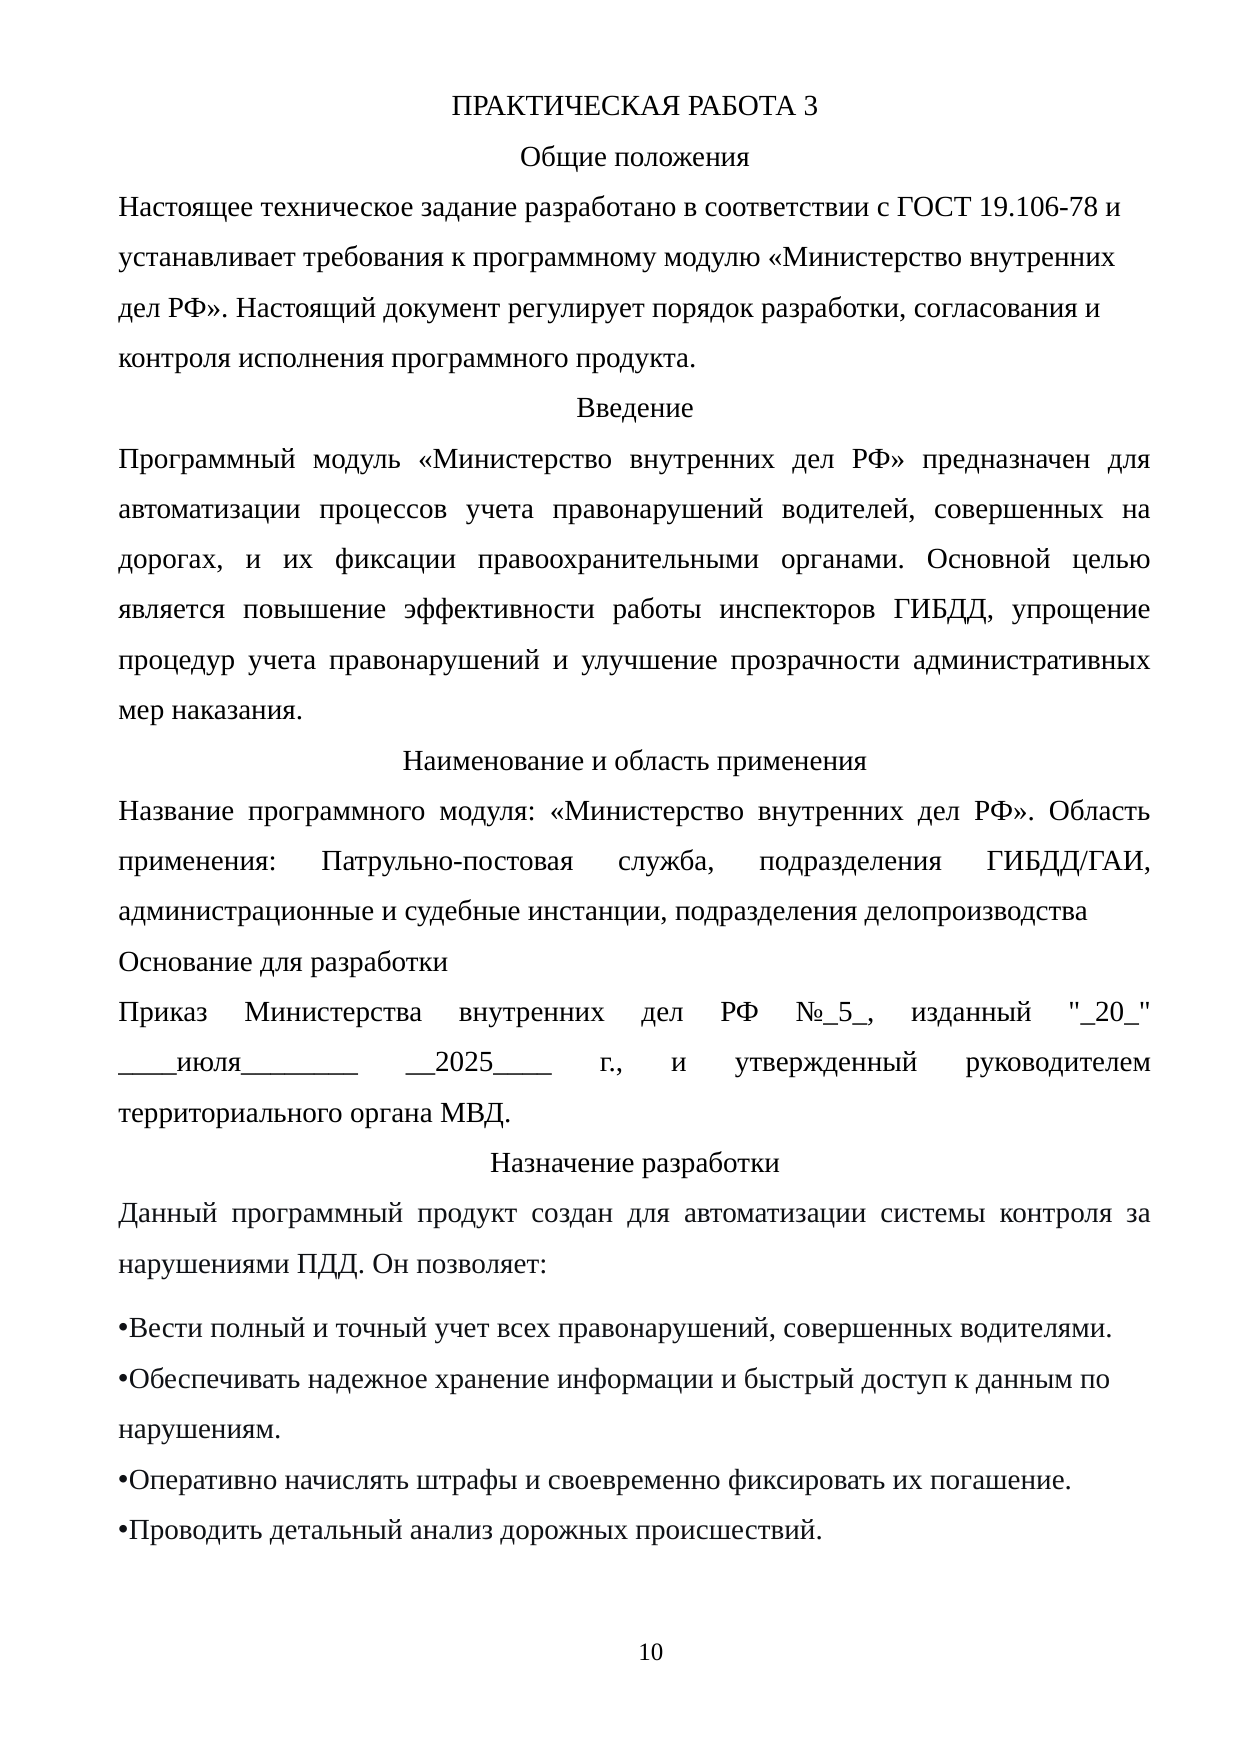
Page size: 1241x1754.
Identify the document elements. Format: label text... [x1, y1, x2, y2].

text Настоящее техническое задание разработано в соответствии с ГОСТ 19.106-78 и устанавливает требования к программному модулю «Министерство внутренних дел РФ». Настоящий документ регулирует порядок разработки, согласования и контроля исполнения программного продукта. [118, 189, 1152, 374]
list Обеспечивать надежное хранение информации и быстрый доступ к данным по нарушениям. [118, 1361, 1152, 1445]
text Общие положения [118, 139, 1152, 172]
text Программный модуль «Министерство внутренних дел РФ» предназначен для автоматизации процессов учета правонарушений водителей, совершенных на дорогах, и их фиксации правоохранительными органами. Основной целью является повышение эффективности работы инспекторов ГИБДД, упрощение процедур учета правонарушений и улучшение прозрачности административных мер наказания. [118, 441, 1152, 726]
text Название программного модуля: «Министерство внутренних дел РФ». Область применения: Патрульно-постовая служба, подразделения ГИБДД/ГАИ, администрационные и судебные инстанции, подразделения делопроизводства [118, 793, 1152, 927]
text Приказ Министерства внутренних дел РФ №_5_, изданный "_20_" ____июля________ __2025____ г., и утвержденный руководителем территориального органа МВД. [118, 994, 1152, 1128]
text Введение [118, 390, 1152, 424]
list Проводить детальный анализ дорожных происшествий. [118, 1512, 1152, 1546]
text ПРАКТИЧЕСКАЯ РАБОТА 3 [118, 88, 1152, 122]
list Вести полный и точный учет всех правонарушений, совершенных водителями. [118, 1311, 1152, 1344]
text Наименование и область применения [118, 743, 1152, 776]
text Основание для разработки [118, 944, 1152, 977]
list Оперативно начислять штрафы и своевременно фиксировать их погашение. [118, 1462, 1152, 1495]
text Данный программный продукт создан для автоматизации системы контроля за нарушениями ПДД. Он позволяет: [118, 1195, 1152, 1279]
text Назначение разработки [118, 1145, 1152, 1179]
